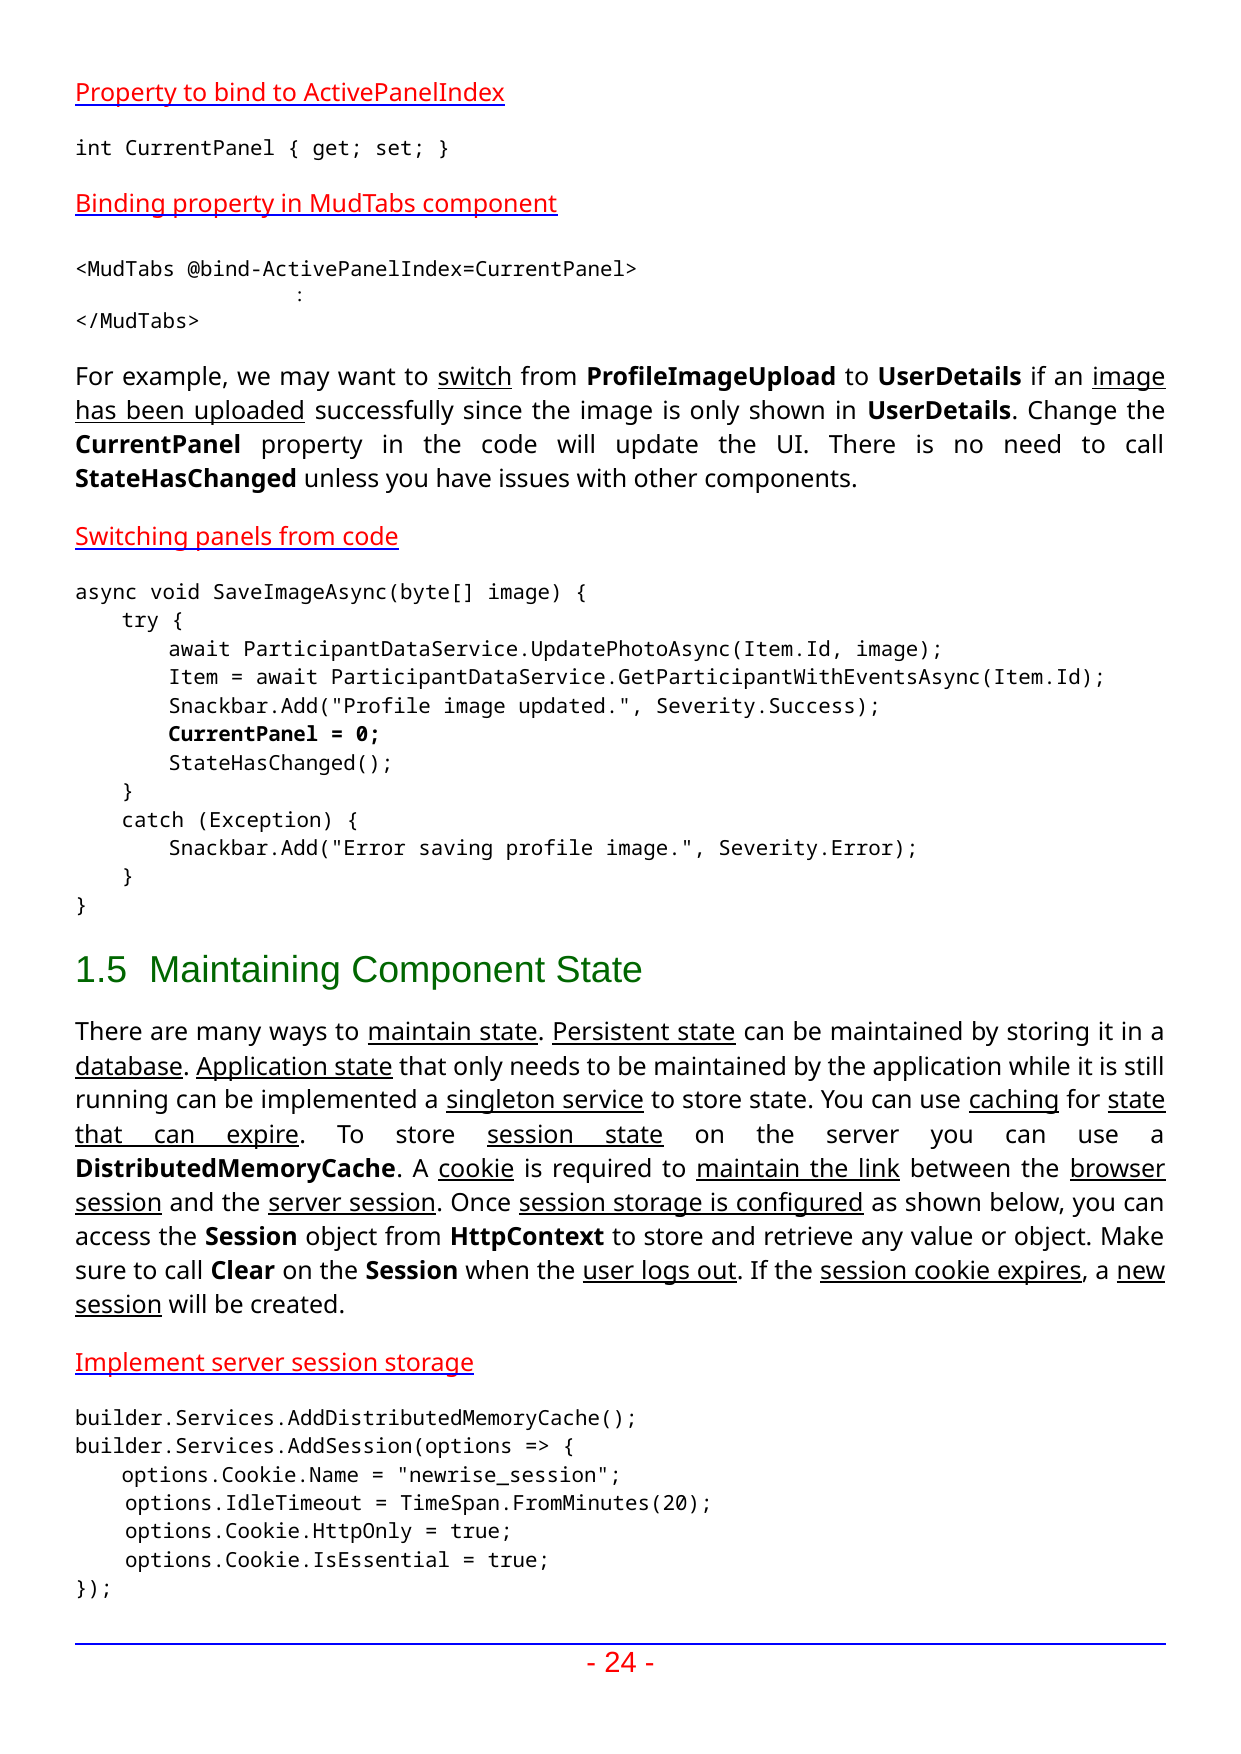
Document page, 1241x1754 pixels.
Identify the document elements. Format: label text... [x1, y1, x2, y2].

text try { [75, 606, 1166, 634]
text </MudTabs> [75, 306, 1166, 335]
text } [75, 776, 1166, 805]
text builder.Services.AddDistributedMemoryCache(); [75, 1403, 1166, 1431]
text await ParticipantDataService.UpdatePhotoAsync(Item.Id, image); [75, 634, 1166, 662]
text There are many ways to maintain state. Persistent state can be maintained by storing it in a database. Application state that only needs to be maintained by the application while it is still running can be implemented a singleton service to store state. You can use caching for state that can expire. To store session state on the server you can use a DistributedMemoryCache. A cookie is required to maintain the link between the browser session and the server session. Once session storage is configured as shown below, you can access the Session object from HttpContext to store and retrieve any value or object. Make sure to call Clear on the Session when the user logs out. If the session cookie expires, a new session will be created. [75, 1014, 1166, 1321]
text For example, we may want to switch from ProfileImageUpload to UserDetails if an image has been uploaded successfully since the image is only shown in UserDetails. Change the CurrentPanel property in the code will update the UI. There is no need to call StateHasChanged unless you have issues with other components. [75, 359, 1166, 495]
text StateHasChanged(); [75, 748, 1166, 776]
text options.Cookie.IsEssential = true; [75, 1545, 1166, 1573]
text Item = await ParticipantDataService.GetParticipantWithEventsAsync(Item.Id); [75, 662, 1166, 691]
text catch (Exception) { [75, 805, 1166, 833]
text Property to bind to ActivePanelIndex [75, 75, 1166, 109]
text Snackbar.Add("Profile image updated.", Severity.Success); [75, 691, 1166, 719]
text } [75, 890, 1166, 918]
text Switching panels from code [75, 519, 1166, 553]
text }); [75, 1573, 1166, 1602]
text Implement server session storage [75, 1345, 1166, 1379]
text async void SaveImageAsync(byte[] image) { [75, 577, 1166, 606]
text int CurrentPanel { get; set; } [75, 133, 1166, 162]
text options.IdleTimeout = TimeSpan.FromMinutes(20); [75, 1488, 1166, 1517]
text options.Cookie.Name = "newrise_session"; [75, 1460, 1166, 1488]
text CurrentPanel = 0; [75, 719, 1166, 748]
text Binding property in MudTabs component [75, 186, 1166, 220]
text } [75, 862, 1166, 890]
text <MudTabs @bind-ActivePanelIndex=CurrentPanel> [75, 254, 1166, 282]
text 1.5 Maintaining Component State [75, 947, 1166, 990]
text : [75, 282, 1166, 306]
text Snackbar.Add("Error saving profile image.", Severity.Error); [75, 833, 1166, 862]
text options.Cookie.HttpOnly = true; [75, 1517, 1166, 1545]
text builder.Services.AddSession(options => { [75, 1431, 1166, 1460]
